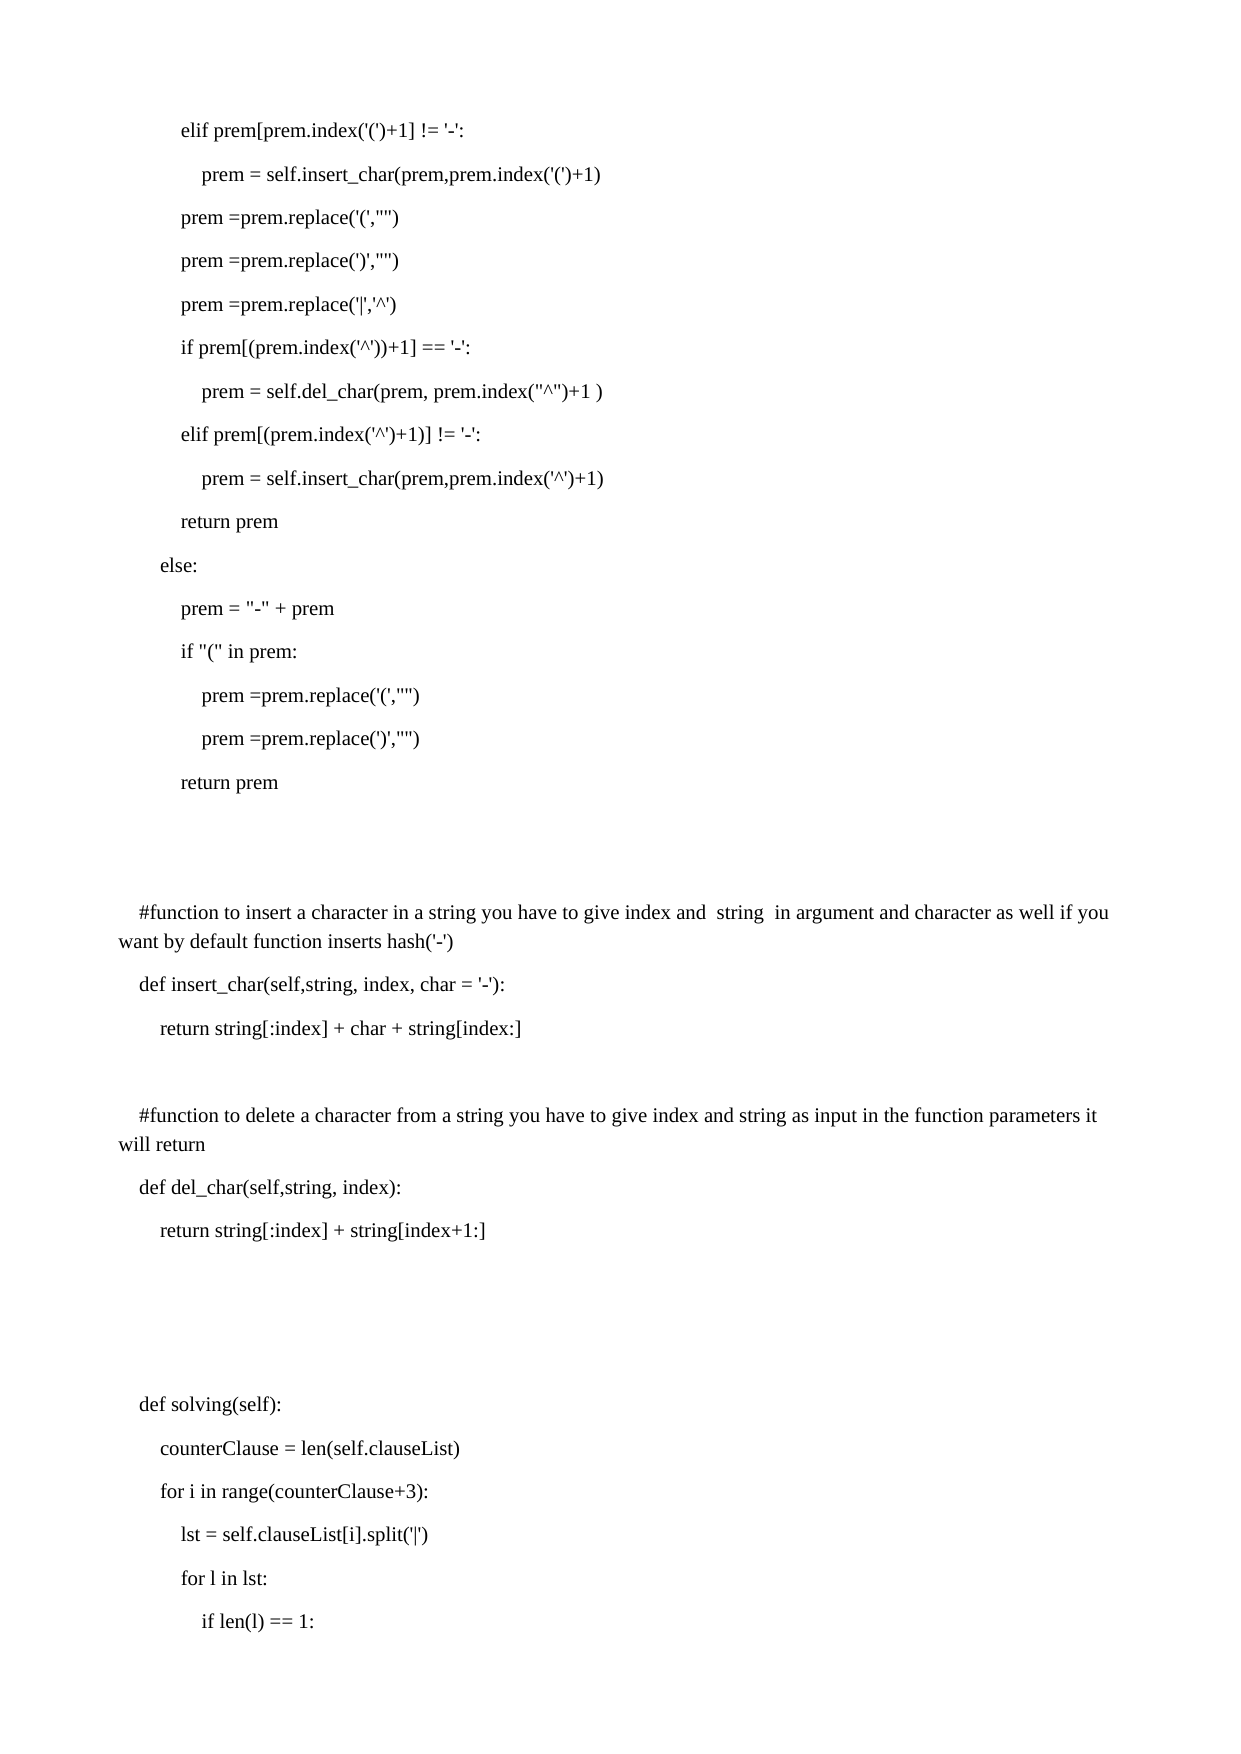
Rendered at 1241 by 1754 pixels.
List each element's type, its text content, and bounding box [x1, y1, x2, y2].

text if len(l) == 1: [118, 1609, 1122, 1633]
text lst = self.clauseList[i].split('|') [118, 1522, 1122, 1546]
text def solving(self): [118, 1392, 1122, 1416]
text return string[:index] + char + string[index:] [118, 1016, 1122, 1040]
text prem =prem.replace(')',"") [118, 248, 1122, 272]
text for l in lst: [118, 1566, 1122, 1590]
text prem = self.insert_char(prem,prem.index('(')+1) [118, 162, 1122, 186]
text return prem [118, 770, 1122, 794]
text prem = "-" + prem [118, 596, 1122, 620]
text #function to insert a character in a string you have to give index and string in argument and character as well if you want by default function inserts hash('-') [118, 900, 1122, 953]
text if "(" in prem: [118, 639, 1122, 663]
text prem =prem.replace(')',"") [118, 726, 1122, 750]
text elif prem[(prem.index('^')+1)] != '-': [118, 422, 1122, 446]
text prem = self.del_char(prem, prem.index("^")+1 ) [118, 379, 1122, 403]
text if prem[(prem.index('^'))+1] == '-': [118, 335, 1122, 359]
text return string[:index] + string[index+1:] [118, 1218, 1122, 1242]
text for i in range(counterClause+3): [118, 1479, 1122, 1503]
text prem = self.insert_char(prem,prem.index('^')+1) [118, 466, 1122, 490]
text prem =prem.replace('(',"") [118, 205, 1122, 229]
text return prem [118, 509, 1122, 533]
text def del_char(self,string, index): [118, 1175, 1122, 1199]
text prem =prem.replace('(',"") [118, 683, 1122, 707]
text def insert_char(self,string, index, char = '-'): [118, 972, 1122, 996]
text counterClause = len(self.clauseList) [118, 1436, 1122, 1459]
text else: [118, 552, 1122, 577]
text #function to delete a character from a string you have to give index and string as input in the function parameters it will return [118, 1103, 1122, 1156]
text prem =prem.replace('|','^') [118, 292, 1122, 316]
text elif prem[prem.index('(')+1] != '-': [118, 118, 1122, 142]
